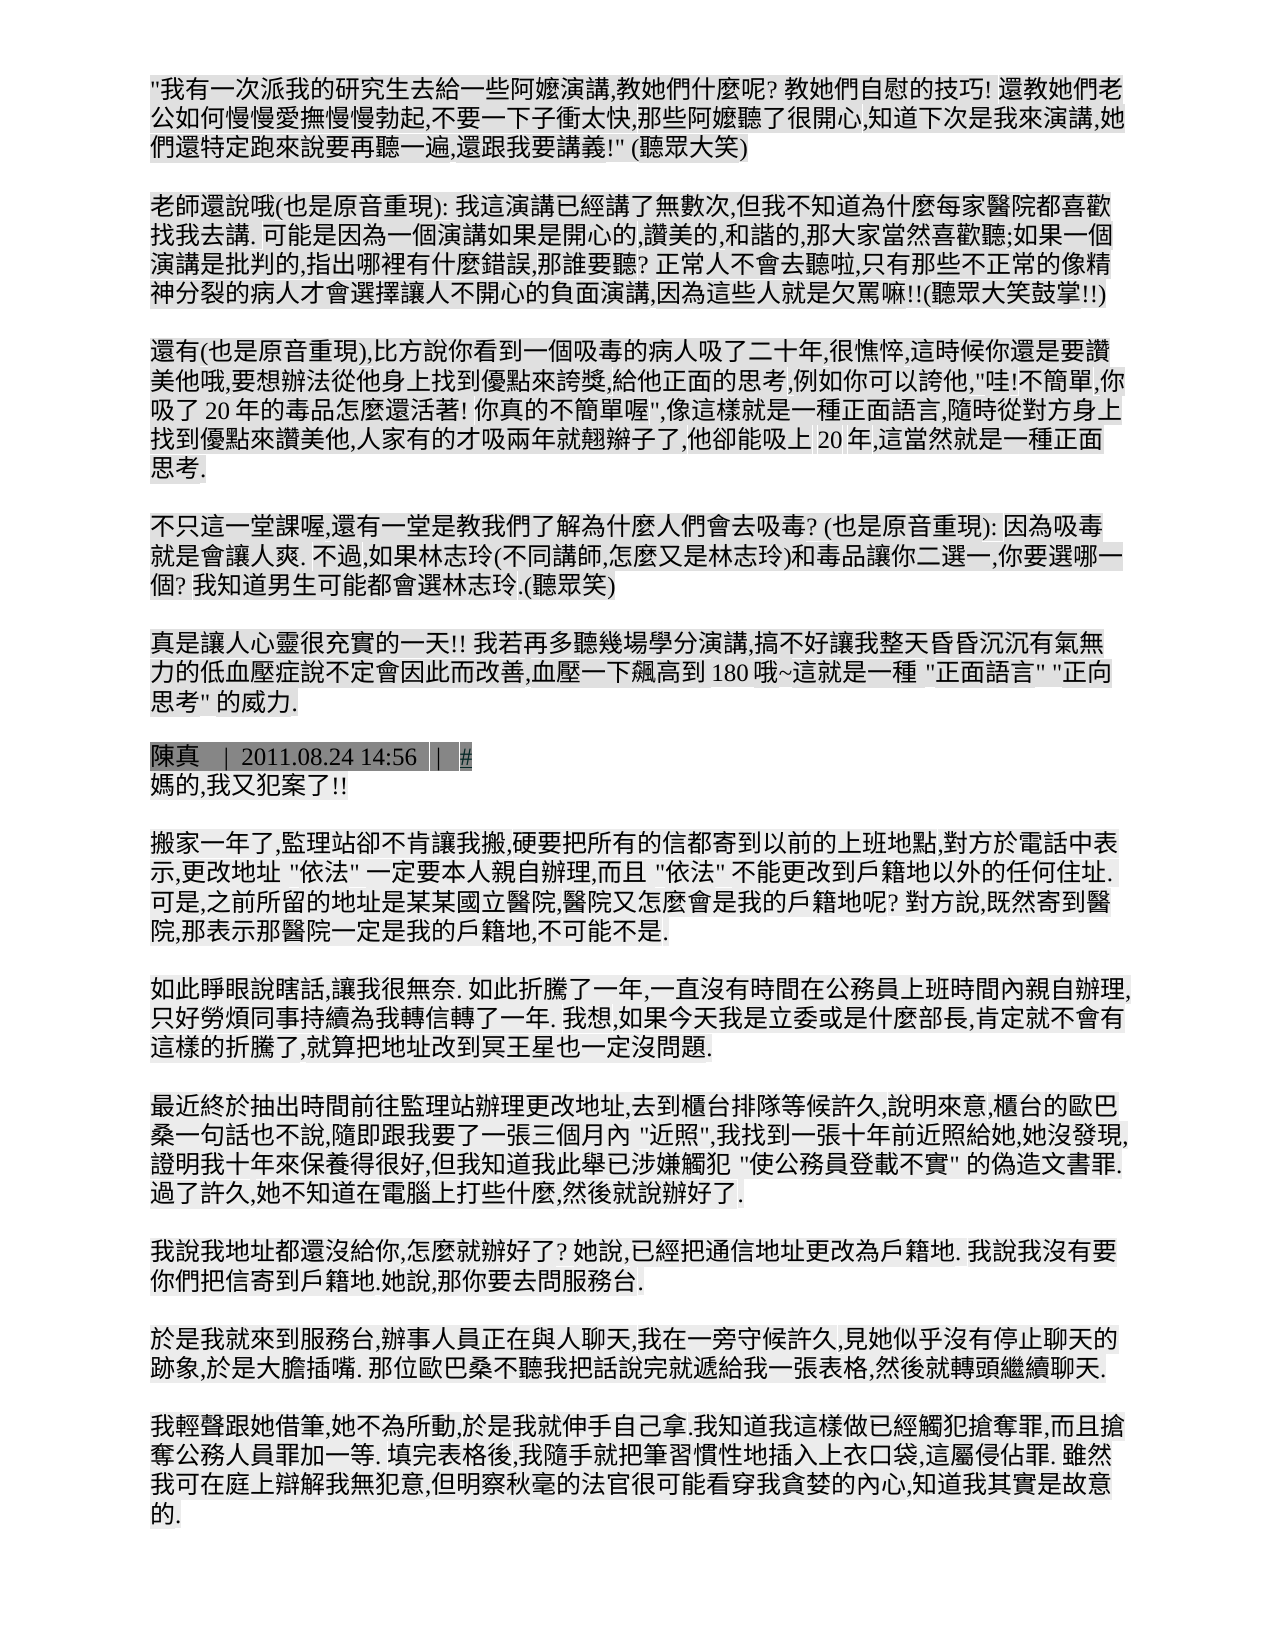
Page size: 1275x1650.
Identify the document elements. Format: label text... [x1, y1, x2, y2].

text 媽的,我又犯案了!! 搬家一年了,監理站卻不肯讓我搬,硬要把所有的信都寄到以前的上班地點,對方於電話中表示,更改地址 "依法" 一定要本人親自辦理,而且 "依法" 不能更改到戶籍地以外的任何住址. 可是,之前所留的地址是某某國立醫院,醫院又怎麼會是我的戶籍地呢? 對方說,既然寄到醫院,那表示那醫院一定是我的戶籍地,不可能不是. 如此睜眼說瞎話,讓我很無奈. 如此折騰了一年,一直沒有時間在公務員上班時間內親自辦理,只好勞煩同事持續為我轉信轉了一年. 我想,如果今天我是立委或是什麼部長,肯定就不會有這樣的折騰了,就算把地址改到冥王星也一定沒問題. 最近終於抽出時間前往監理站辦理更改地址,去到櫃台排隊等候許久,說明來意,櫃台的歐巴桑一句話也不說,隨即跟我要了一張三個月內 "近照",我找到一張十年前近照給她,她沒發現,證明我十年來保養得很好,但我知道我此舉已涉嫌觸犯 "使公務員登載不實" 的偽造文書罪. 過了許久,她不知道在電腦上打些什麼,然後就說辦好了. 我說我地址都還沒給你,怎麼就辦好了? 她說,已經把通信地址更改為戶籍地. 我說我沒有要你們把信寄到戶籍地.她說,那你要去問服務台. 於是我就來到服務台,辦事人員正在與人聊天,我在一旁守候許久,見她似乎沒有停止聊天的跡象,於是大膽插嘴. 那位歐巴桑不聽我把話說完就遞給我一張表格,然後就轉頭繼續聊天. 我輕聲跟她借筆,她不為所動,於是我就伸手自己拿.我知道我這樣做已經觸犯搶奪罪,而且搶奪公務人員罪加一等. 填完表格後,我隨手就把筆習慣性地插入上衣口袋,這屬侵佔罪. 雖然我可在庭上辯解我無犯意,但明察秋毫的法官很可能看穿我貪婪的內心,知道我其實是故意的. 然後我把表格遞回給那位歐巴桑,她說我日期少填了,隨手就在找桌上的筆,這筆已經被我侵佔,她當然找不到;找到另一枝卻沒水. 後來她就跟隔壁的同事要了一枝筆. 我知道我涉嫌觸犯了妨害公務罪,使其無法順利執行公務. 只不過辦個地址更改順便更新駕照,想不到我就觸犯了四大刑案,依法論處大約合計要判處30年有期徒刑. 你一定覺得我很無聊,你或許會想,法律不外情理,這種事怎麼可能發生. 但我要說的是,如果一個太太僅僅只是告知來訪的先生的友人有關先生當下的去處,就能以協助販毒罪打入大牢,那麼,還有什麼荒唐事不能透過 "解釋" 而使之成立? 如果一個因為妄想發作因而認為有外星人在追殺他的精神病患,因為恐懼異形追殺而躲入人家的西瓜園而被逮,結果竟能以入侵民宅搶劫判處十年重刑,那麼,還有什麼荒唐事不能透過 "解釋" 或所謂 "自由心證" 而任意舉發論罪? 最近英國暴動,倫敦政經學院發表一篇研究報告指出,在英國,黑人受到警察盤查的比例比白人高出 26倍,亞裔則比白人高出 6.5倍. 大家都知道,美國的司法對於有色人種有著一種極度不公正的所謂 "制度性歧視",監獄或死刑幾乎就是為黑人或其它有色人種而設,在司法人員眼裏,膚色與己有異者彷彿就是犯罪的記號. 台灣其實也一樣,我們的司法之舉或不舉,往往是根據你的社會實力而定,對於弱勢者,小案不但可以大判,甚至發揮高度的解釋能力無中生有,塞給你一堆莫須有的罪名. 決定開業前,本來是要留在某校擔任司法精神醫學與精神醫學倫理學的教職,但後來事情有變,據權威消息指出,有個不學有術卻呼風喚雨的 "大老" (其實應該說是老大)強烈反對; 加上小弟自忖才疏學淺,實在也不想誤人子弟. 不過這樣也好,否則跟司法沾上邊,畢竟不是一件愉快的事. 很多時候,對於那些可悲的人間不平事,你最好就當做沒聽見沒看見,而且最好也不要去想,不思不索,眼不見為淨. [150, 771, 1125, 1558]
text 陳真 | 2011.08.24 14:56 | # [150, 742, 1125, 771]
text "我有一次派我的研究生去給一些阿嬤演講,教她們什麼呢? 教她們自慰的技巧! 還教她們老公如何慢慢愛撫慢慢勃起,不要一下子衝太快,那些阿嬤聽了很開心,知道下次是我來演講,她們還特定跑來說要再聽一遍,還跟我要講義!" (聽眾大笑) 老師還說哦(也是原音重現): 我這演講已經講了無數次,但我不知道為什麼每家醫院都喜歡找我去講. 可能是因為一個演講如果是開心的,讚美的,和諧的,那大家當然喜歡聽;如果一個演講是批判的,指出哪裡有什麼錯誤,那誰要聽? 正常人不會去聽啦,只有那些不正常的像精神分裂的病人才會選擇讓人不開心的負面演講,因為這些人就是欠罵嘛!!(聽眾大笑鼓掌!!) 還有(也是原音重現),比方說你看到一個吸毒的病人吸了二十年,很憔悴,這時候你還是要讚美他哦,要想辦法從他身上找到優點來誇獎,給他正面的思考,例如你可以誇他,"哇!不簡單,你吸了20年的毒品怎麼還活著! 你真的不簡單喔",像這樣就是一種正面語言,隨時從對方身上找到優點來讚美他,人家有的才吸兩年就翹辮子了,他卻能吸上20年,這當然就是一種正面思考. 不只這一堂課喔,還有一堂是教我們了解為什麼人們會去吸毒? (也是原音重現): 因為吸毒就是會讓人爽. 不過,如果林志玲(不同講師,怎麼又是林志玲)和毒品讓你二選一,你要選哪一個? 我知道男生可能都會選林志玲.(聽眾笑) 真是讓人心靈很充實的一天!! 我若再多聽幾場學分演講,搞不好讓我整天昏昏沉沉有氣無力的低血壓症說不定會因此而改善,血壓一下飆高到180哦~這就是一種 "正面語言" "正向思考" 的威力. [150, 75, 1125, 717]
